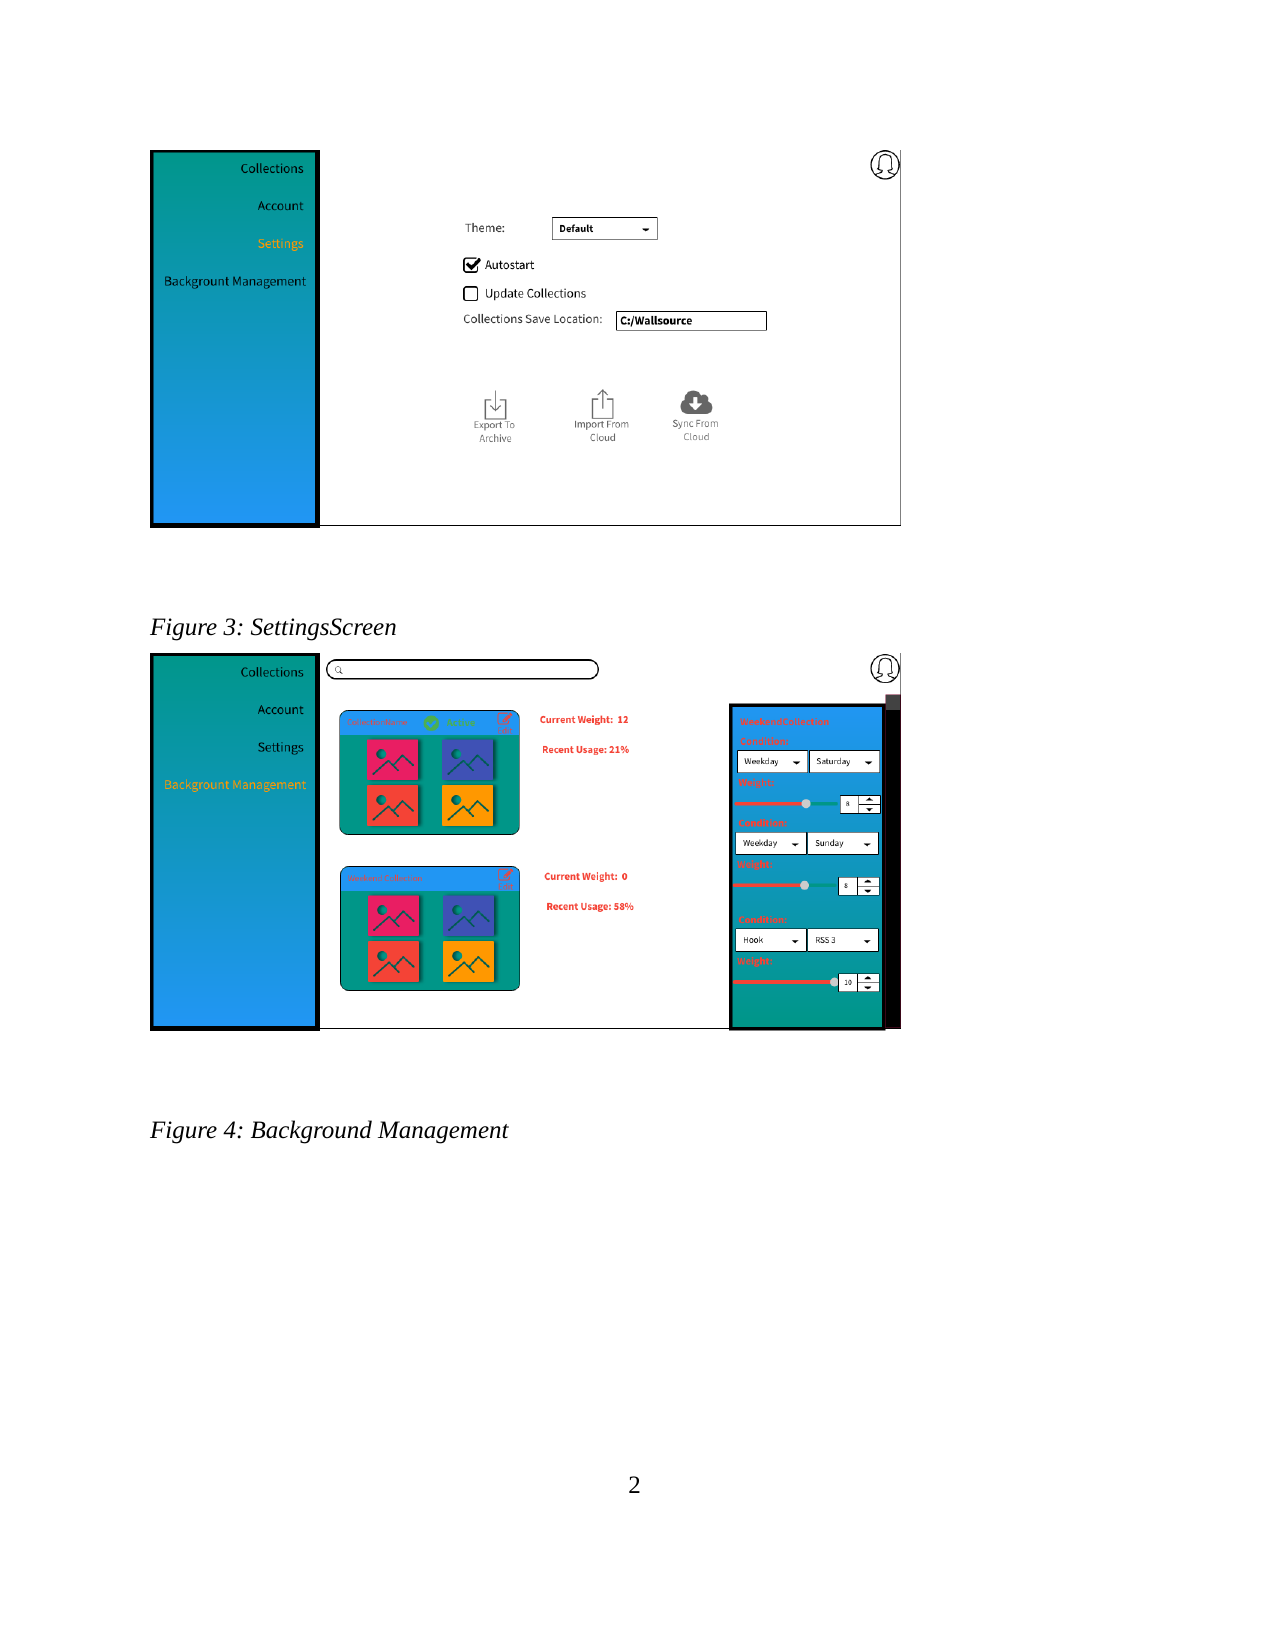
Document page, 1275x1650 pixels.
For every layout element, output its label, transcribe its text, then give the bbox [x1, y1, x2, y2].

text Figure 4: Background Management [150, 1115, 1125, 1144]
picture [150, 653, 930, 1103]
picture [150, 150, 930, 600]
text Figure 3: SettingsScreen [150, 612, 1125, 641]
